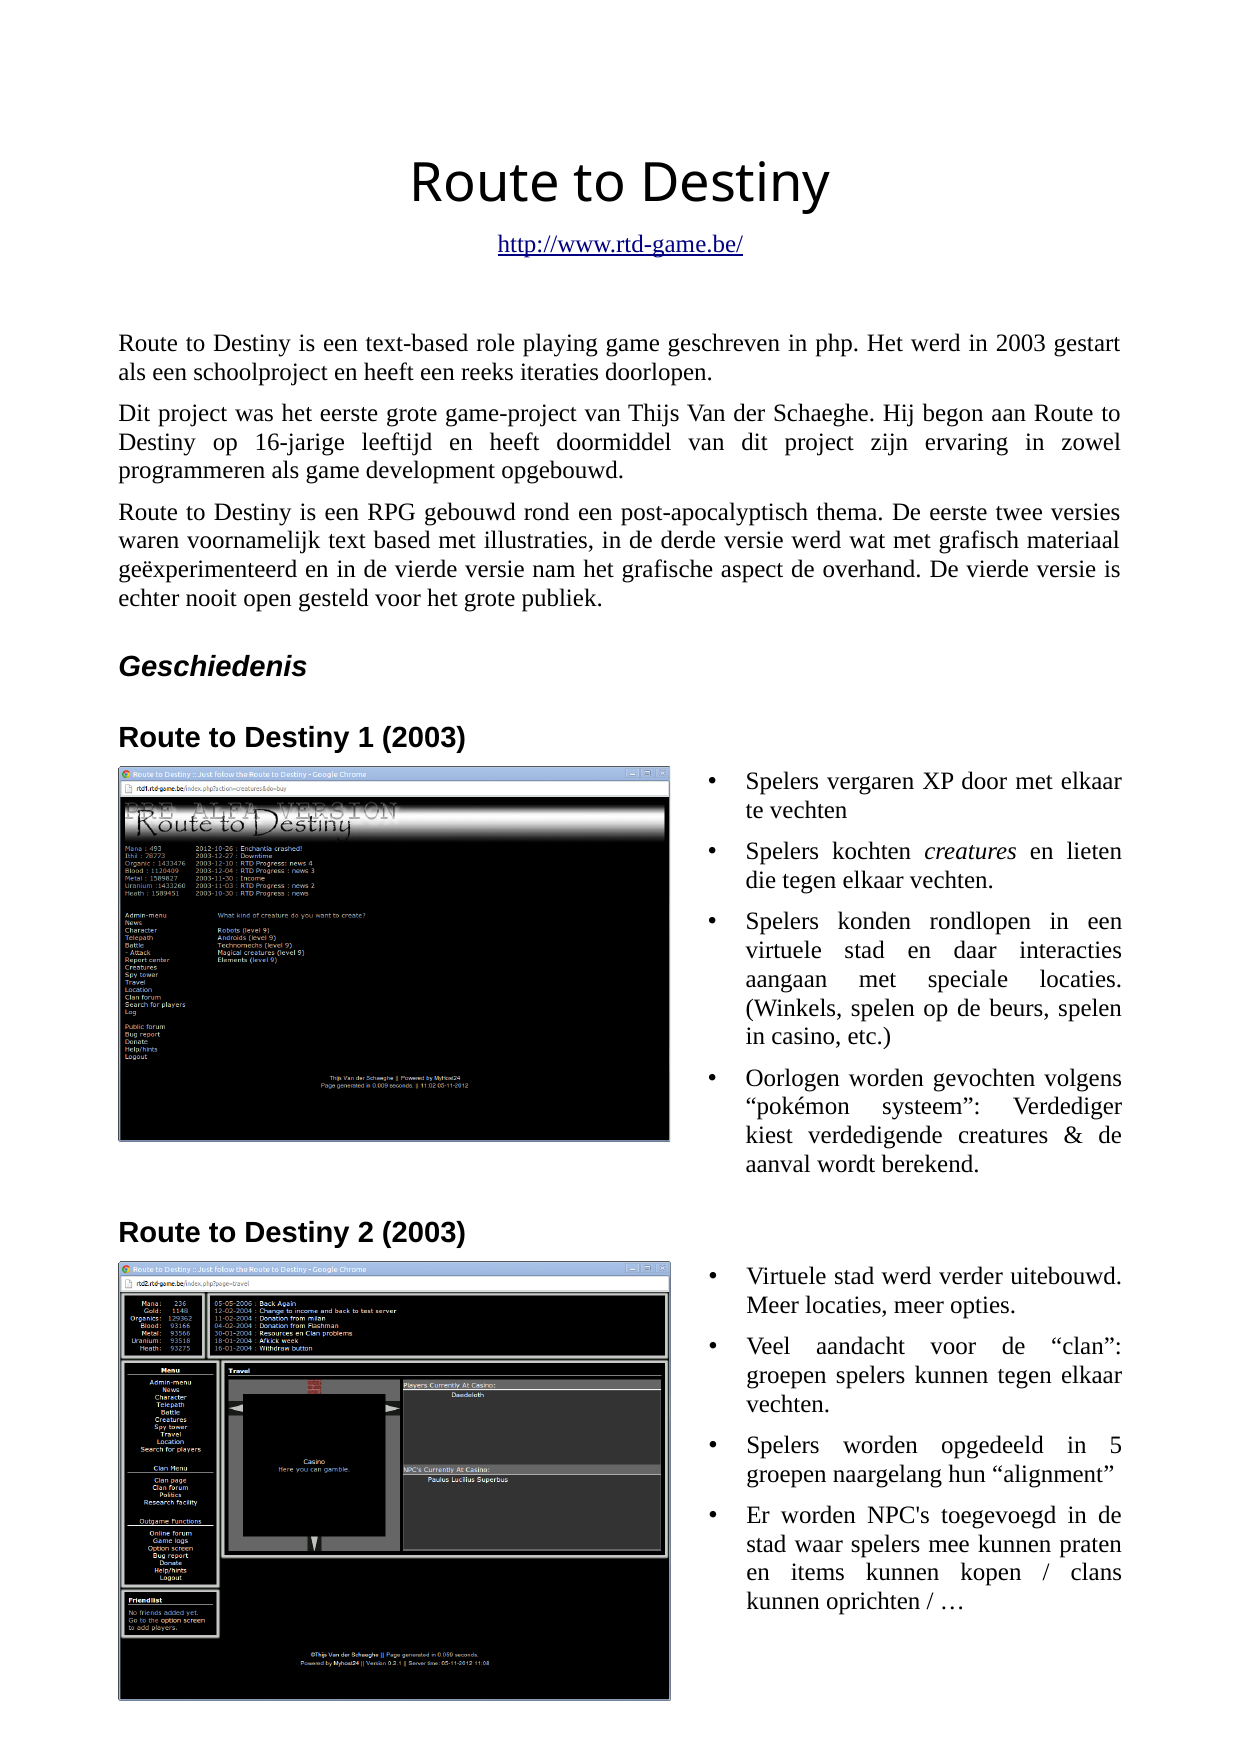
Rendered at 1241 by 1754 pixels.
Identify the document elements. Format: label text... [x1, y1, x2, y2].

text http://www.rtd-game.be/ [118, 229, 1122, 258]
subtitle Geschiedenis [118, 649, 1122, 683]
list Spelers worden opgedeeld in 5 groepen naargelang hun “alignment” [671, 1430, 1122, 1487]
text Dit project was het eerste grote game-project van Thijs Van der Schaeghe. Hij begon aan Route to Destiny op 16-jarige leeftijd en heeft doormiddel van dit project zijn ervaring in zowel programmeren als game development opgebouwd. [118, 398, 1122, 484]
list Virtuele stad werd verder uitebouwd. Meer locaties, meer opties. [671, 1261, 1122, 1319]
text Route to Destiny is een RPG gebouwd rond een post-apocalyptisch thema. De eerste twee versies waren voornamelijk text based met illustraties, in de derde versie werd wat met grafisch materiaal geëxperimenteerd en in de vierde versie nam het grafische aspect de overhand. De vierde versie is echter nooit open gesteld voor het grote publiek. [118, 497, 1122, 612]
list Spelers kochten creatures en lieten die tegen elkaar vechten. [671, 836, 1122, 894]
list Spelers vergaren XP door met elkaar te vechten [671, 766, 1122, 824]
subtitle Route to Destiny [118, 143, 1122, 217]
list Veel aandacht voor de “clan”: groepen spelers kunnen tegen elkaar vechten. [671, 1331, 1122, 1417]
list Spelers konden rondlopen in een virtuele stad en daar interacties aangaan met speciale locaties. (Winkels, spelen op de beurs, spelen in casino, etc.) [671, 906, 1122, 1050]
subtitle Route to Destiny 1 (2003) [118, 720, 1122, 754]
list Oorlogen worden gevochten volgens “pokémon systeem”: Verdediger kiest verdedigende creatures & de aanval wordt berekend. [156, 1063, 1122, 1178]
subtitle Route to Destiny 2 (2003) [118, 1215, 1122, 1249]
text Route to Destiny is een text-based role playing game geschreven in php. Het werd in 2003 gestart als een schoolproject en heeft een reeks iteraties doorlopen. [118, 328, 1122, 386]
list Er worden NPC's toegevoegd in de stad waar spelers mee kunnen praten en items kunnen kopen / clans kunnen oprichten / … [671, 1500, 1122, 1615]
picture [118, 766, 671, 1142]
picture [118, 1261, 671, 1701]
